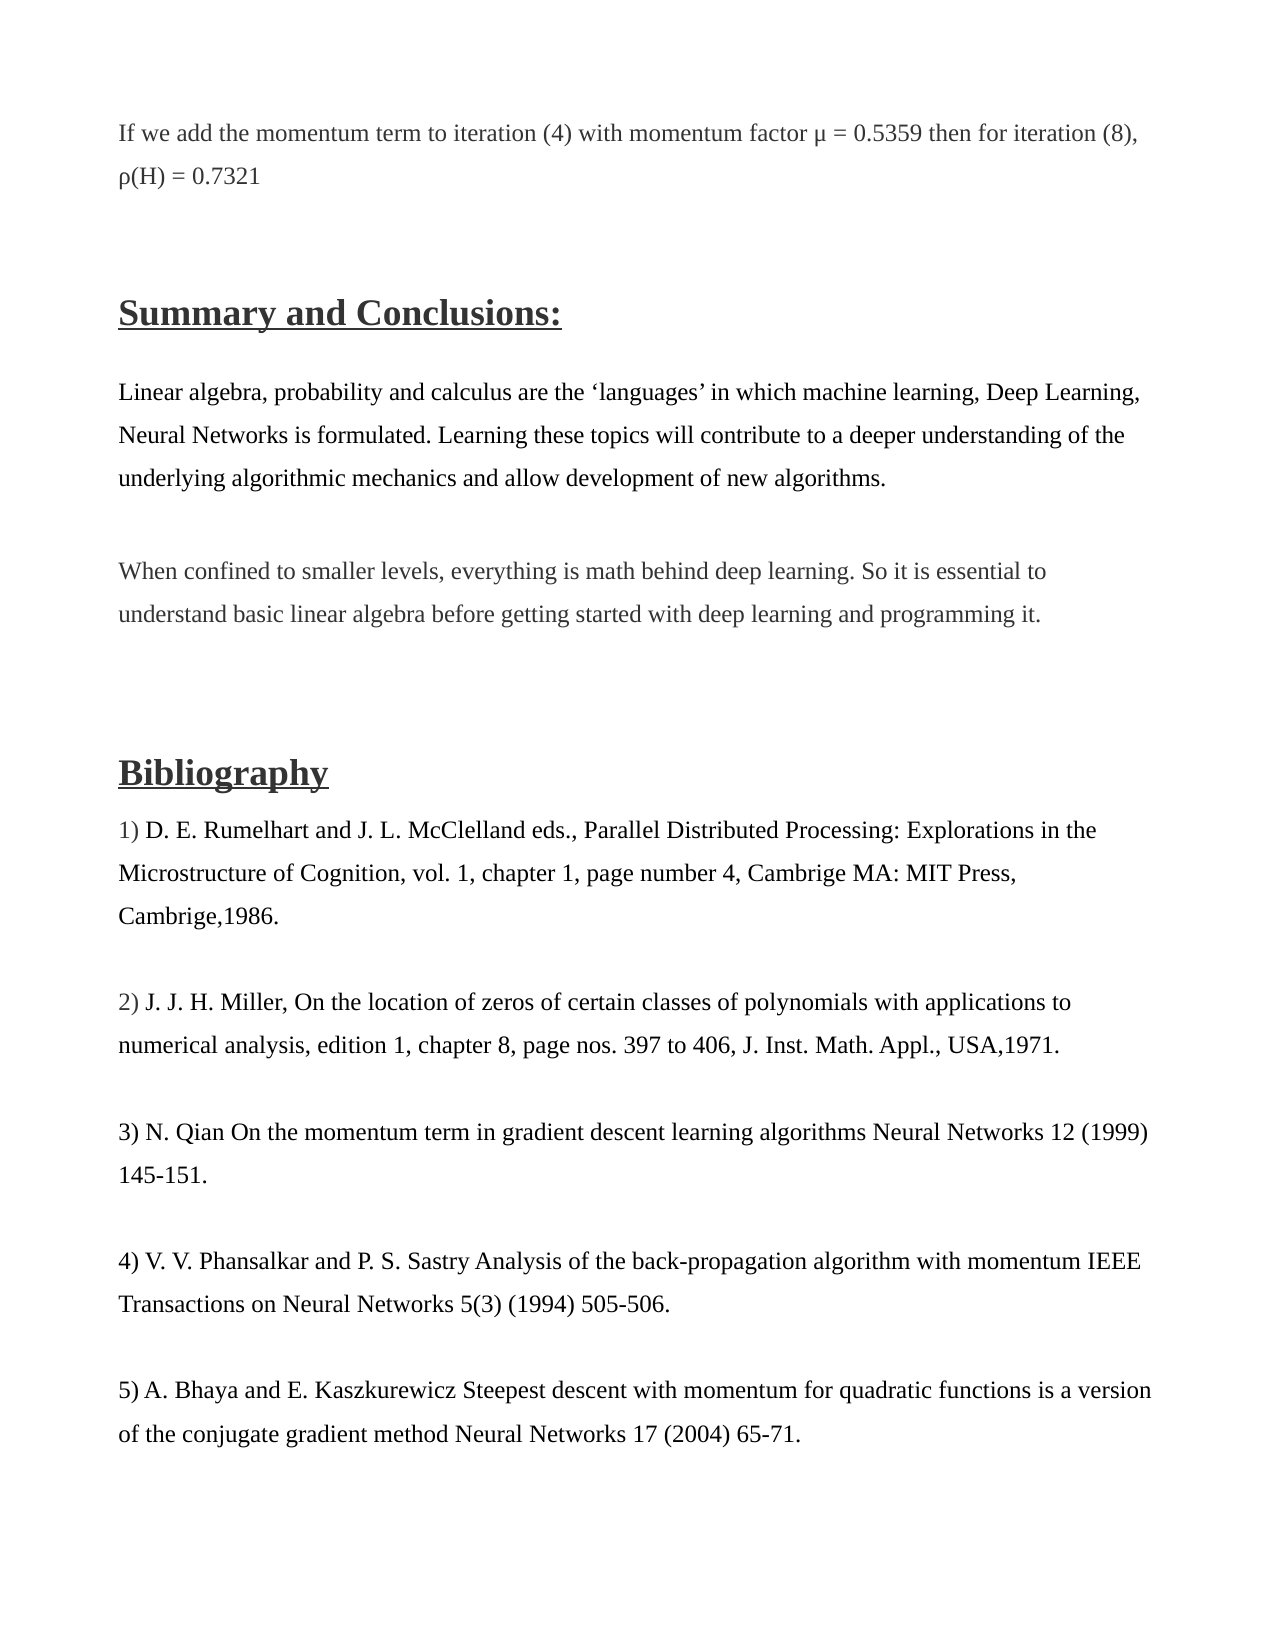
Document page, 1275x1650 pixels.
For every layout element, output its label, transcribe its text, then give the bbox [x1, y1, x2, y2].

text Bibliography [118, 750, 1157, 793]
text 4) V. V. Phansalkar and P. S. Sastry Analysis of the back-propagation algorithm with momentum IEEE [118, 1246, 1157, 1275]
text 5) A. Bhaya and E. Kaszkurewicz Steepest descent with momentum for quadratic functions is a version of the conjugate gradient method Neural Networks 17 (2004) 65-71. [118, 1376, 1157, 1491]
text When confined to smaller levels, everything is math behind deep learning. So it is essential to understand basic linear algebra before getting started with deep learning and programming it. [118, 556, 1157, 628]
text Linear algebra, probability and calculus are the ‘languages’ in which machine learning, Deep Learning, Neural Networks is formulated. Learning these topics will contribute to a deeper understanding of the underlying algorithmic mechanics and allow development of new algorithms. [118, 377, 1157, 492]
text ρ(H) = 0.7321 [118, 161, 1157, 190]
text Summary and Conclusions: [118, 291, 1157, 334]
text Transactions on Neural Networks 5(3) (1994) 505-506. [118, 1289, 1157, 1318]
text If we add the momentum term to iteration (4) with momentum factor μ = 0.5359 then for iteration (8), [118, 118, 1157, 147]
text 2) J. J. H. Miller, On the location of zeros of certain classes of polynomials with applications to numerical analysis, edition 1, chapter 8, page nos. 397 to 406, J. Inst. Math. Appl., USA,1971. [118, 987, 1157, 1059]
text 3) N. Qian On the momentum term in gradient descent learning algorithms Neural Networks 12 (1999) 145-151. [118, 1117, 1157, 1189]
text 1) D. E. Rumelhart and J. L. McClelland eds., Parallel Distributed Processing: Explorations in the Microstructure of Cognition, vol. 1, chapter 1, page number 4, Cambrige MA: MIT Press, Cambrige,1986. [118, 815, 1157, 930]
